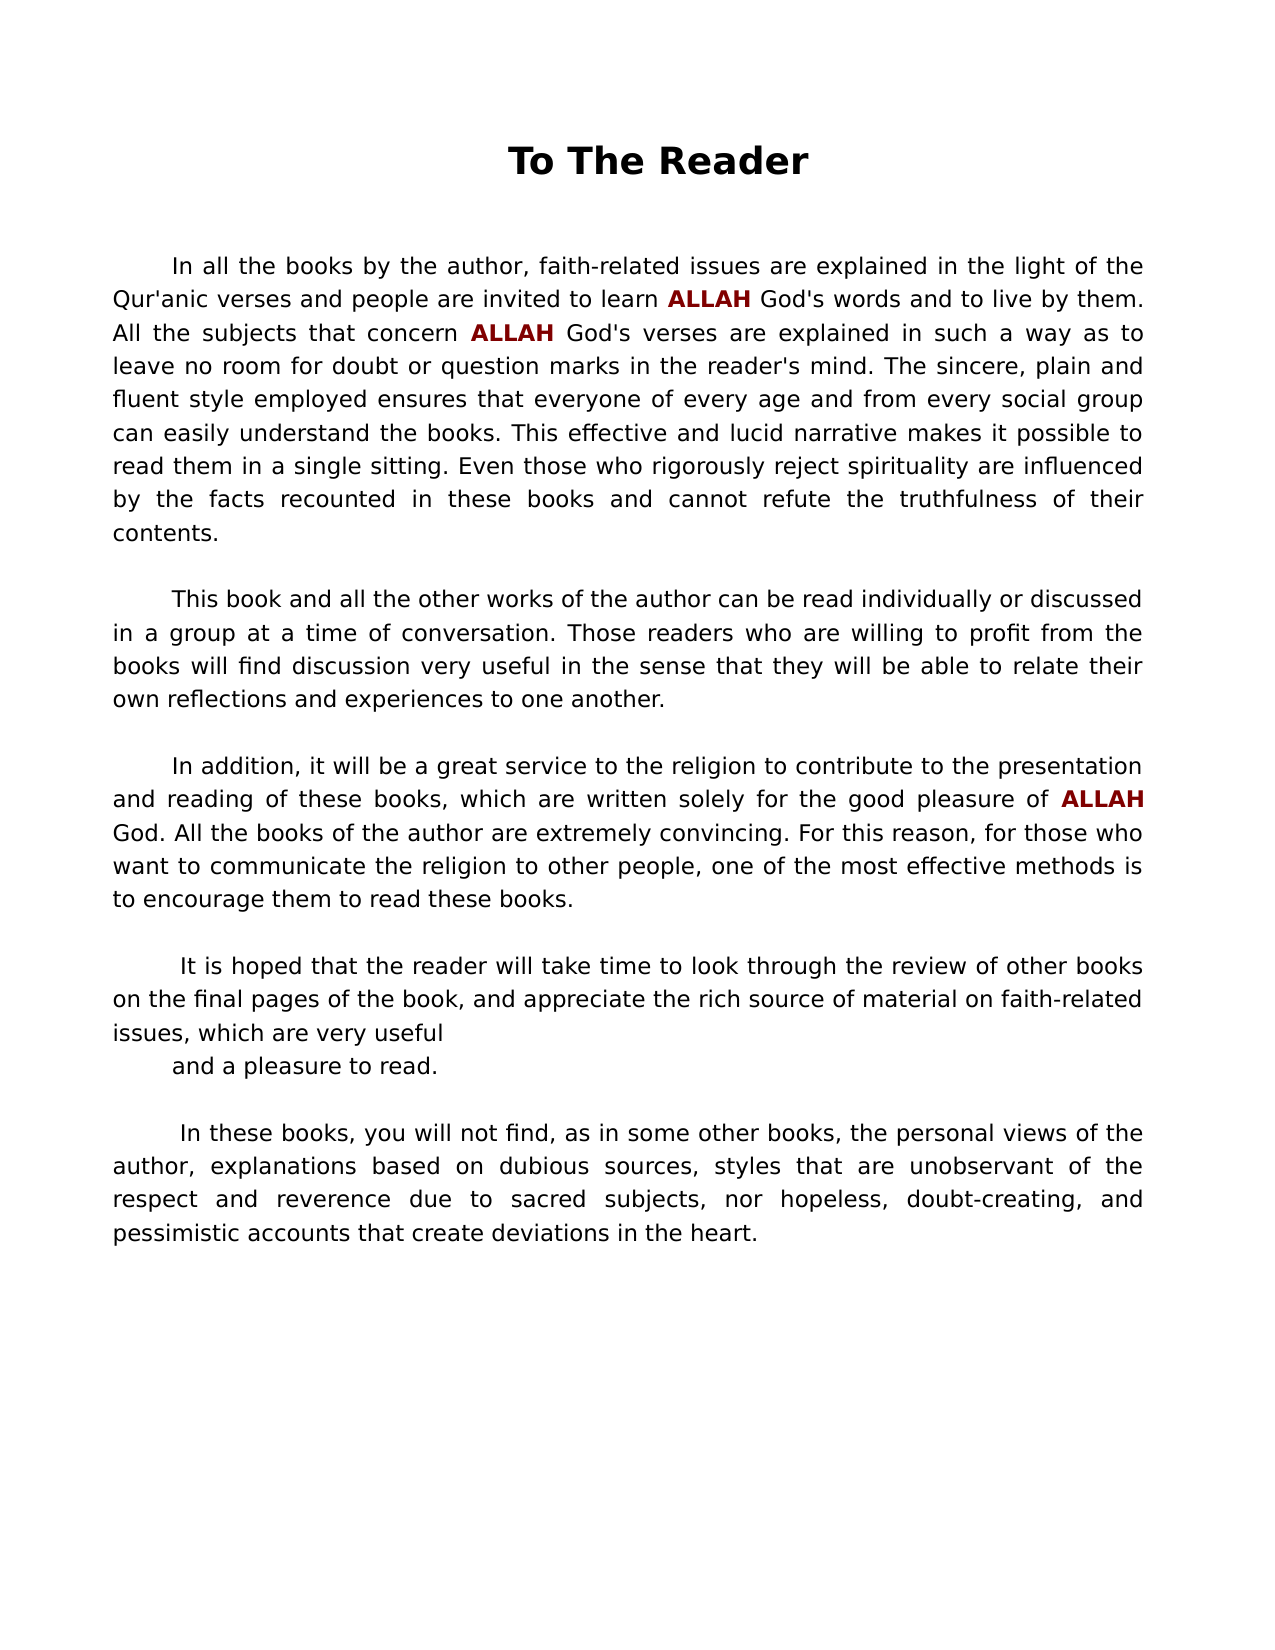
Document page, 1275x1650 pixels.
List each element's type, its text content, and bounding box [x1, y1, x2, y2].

text In these books, you will not find, as in some other books, the personal views of the author, explanations based on dubious sources, styles that are unobservant of the respect and reverence due to sacred subjects, nor hopeless, doubt-creating, and pessimistic accounts that create deviations in the heart. [112, 1114, 1145, 1248]
text In addition, it will be a great service to the religion to contribute to the presentation and reading of these books, which are written solely for the good pleasure of ALLAH God. All the books of the author are extremely convincing. For this reason, for those who want to communicate the religion to other people, one of the most effective methods is to encourage them to read these books. [112, 748, 1145, 914]
text It is hoped that the reader will take time to look through the review of other books on the final pages of the book, and appreciate the rich source of material on faith-related issues, which are very useful [112, 948, 1145, 1048]
text This book and all the other works of the author can be read individually or discussed in a group at a time of conversation. Those readers who are willing to profit from the books will find discussion very useful in the sense that they will be able to relate their own reflections and experiences to one another. [112, 581, 1145, 714]
text In all the books by the author, faith-related issues are explained in the light of the Qur'anic verses and people are invited to learn ALLAH God's words and to live by them. All the subjects that concern ALLAH God's verses are explained in such a way as to leave no room for doubt or question marks in the reader's mind. The sincere, plain and fluent style employed ensures that everyone of every age and from every social group can easily understand the books. This effective and lucid narrative makes it possible to read them in a single sitting. Even those who rigorously reject spirituality are influenced by the facts recounted in these books and cannot refute the truthfulness of their contents. [112, 248, 1145, 548]
text To The Reader [112, 148, 1145, 181]
text and a pleasure to read. [112, 1048, 1145, 1081]
